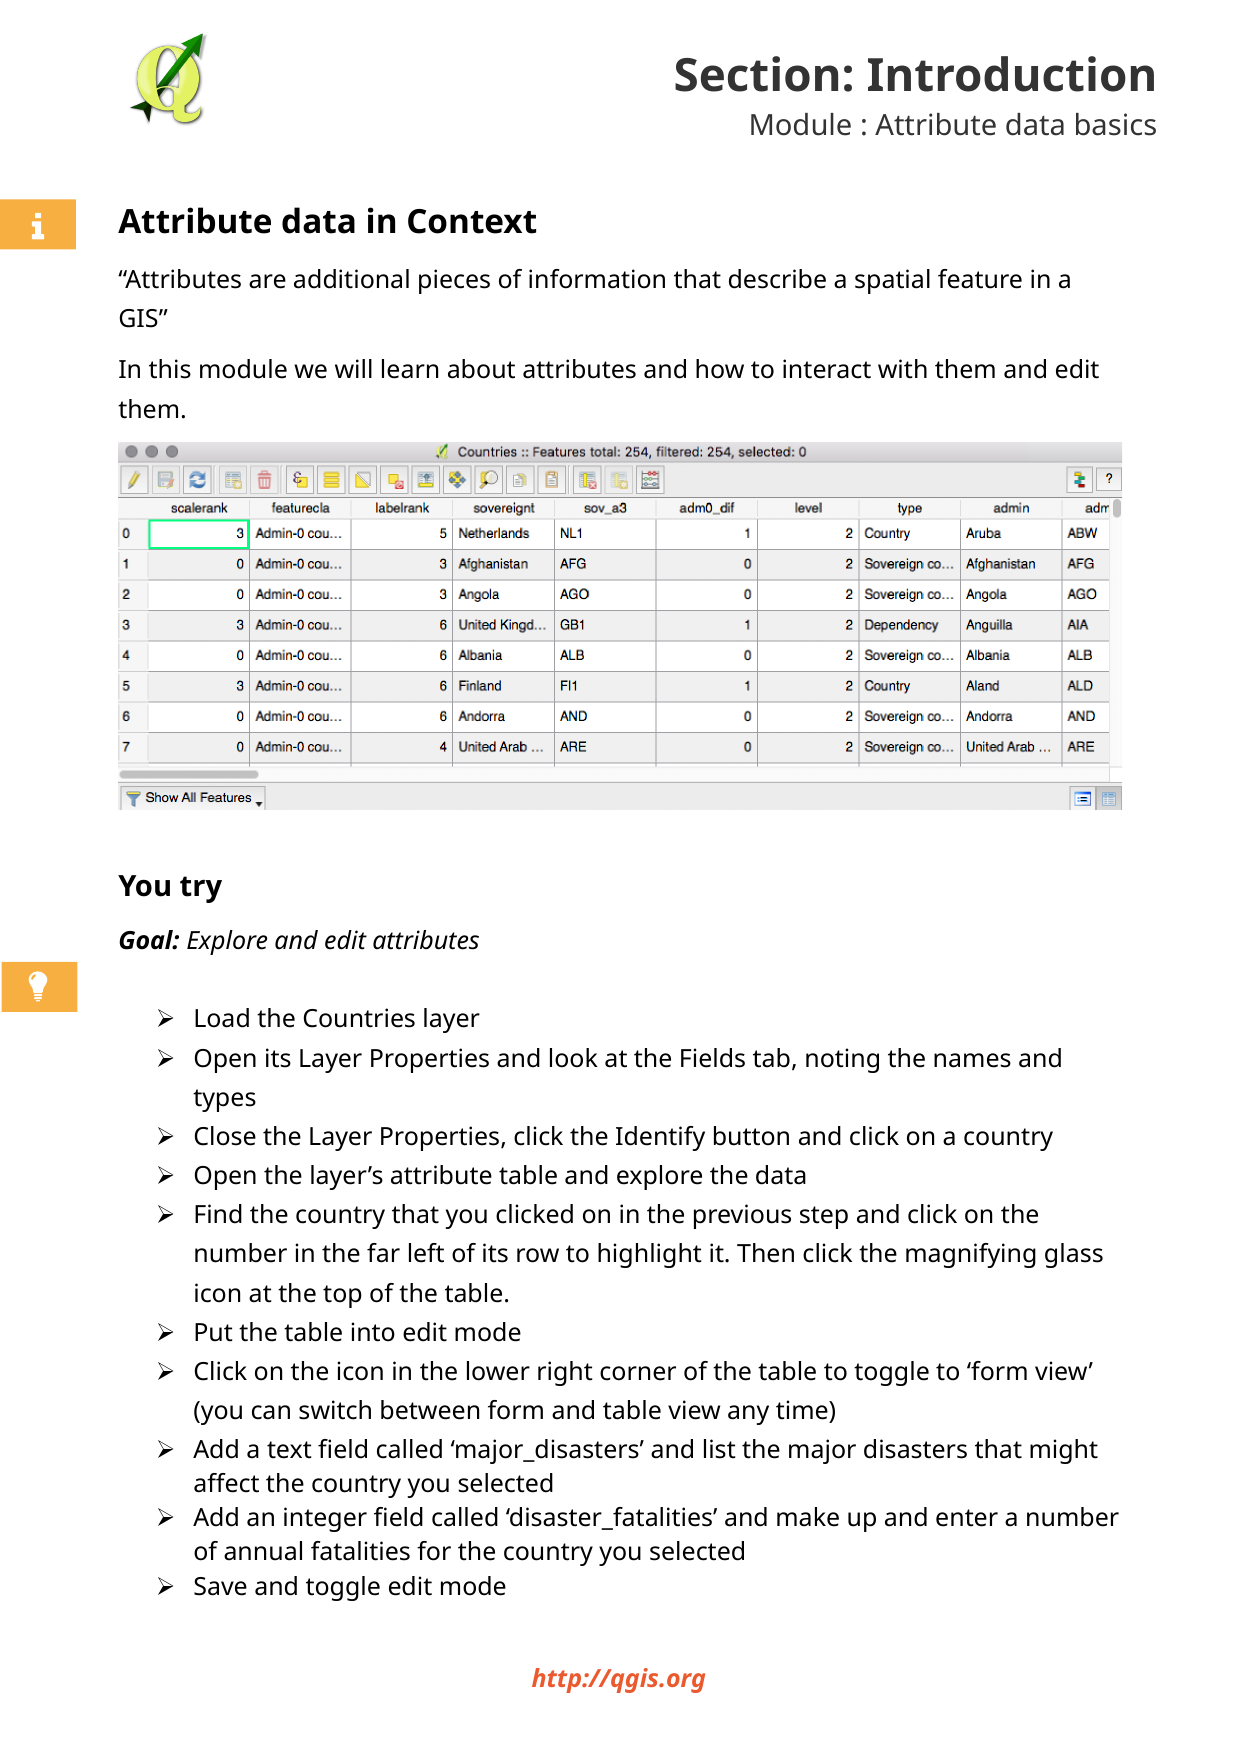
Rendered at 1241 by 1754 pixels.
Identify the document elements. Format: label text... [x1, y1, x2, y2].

list Open the layer’s attribute table and explore the data [156, 1158, 1122, 1192]
list Load the Countries layer [156, 1001, 1122, 1035]
subtitle Attribute data in Context [118, 198, 1122, 243]
text In this module we will learn about attributes and how to interact with them and edit them. [118, 352, 1122, 425]
list Save and toggle edit mode [156, 1568, 1122, 1602]
list Close the Layer Properties, click the Identify button and click on a country [156, 1118, 1122, 1153]
picture [122, 31, 218, 127]
list Find the country that you clicked on in the previous step and click on the number in the far left of its row to highlight it. Then click the magnifying glass icon at the top of the table. [156, 1197, 1122, 1309]
list Put the table into edit mode [156, 1314, 1122, 1348]
list Add an integer field called ‘disaster_fatalities’ and make up and enter a number of annual fatalities for the country you selected [156, 1500, 1122, 1568]
list Click on the icon in the lower right corner of the table to toggle to ‘form view’ (you can switch between form and table view any time) [156, 1353, 1122, 1427]
text “Attributes are additional pieces of information that describe a spatial feature in a GIS” [118, 262, 1122, 335]
list Add a text field called ‘major_disasters’ and list the major disasters that might affect the country you selected [156, 1432, 1122, 1500]
text Goal: Explore and edit attributes [118, 923, 1122, 957]
picture [118, 442, 1123, 810]
list Open its Layer Properties and look at the Fields tab, noting the names and types [156, 1040, 1122, 1113]
